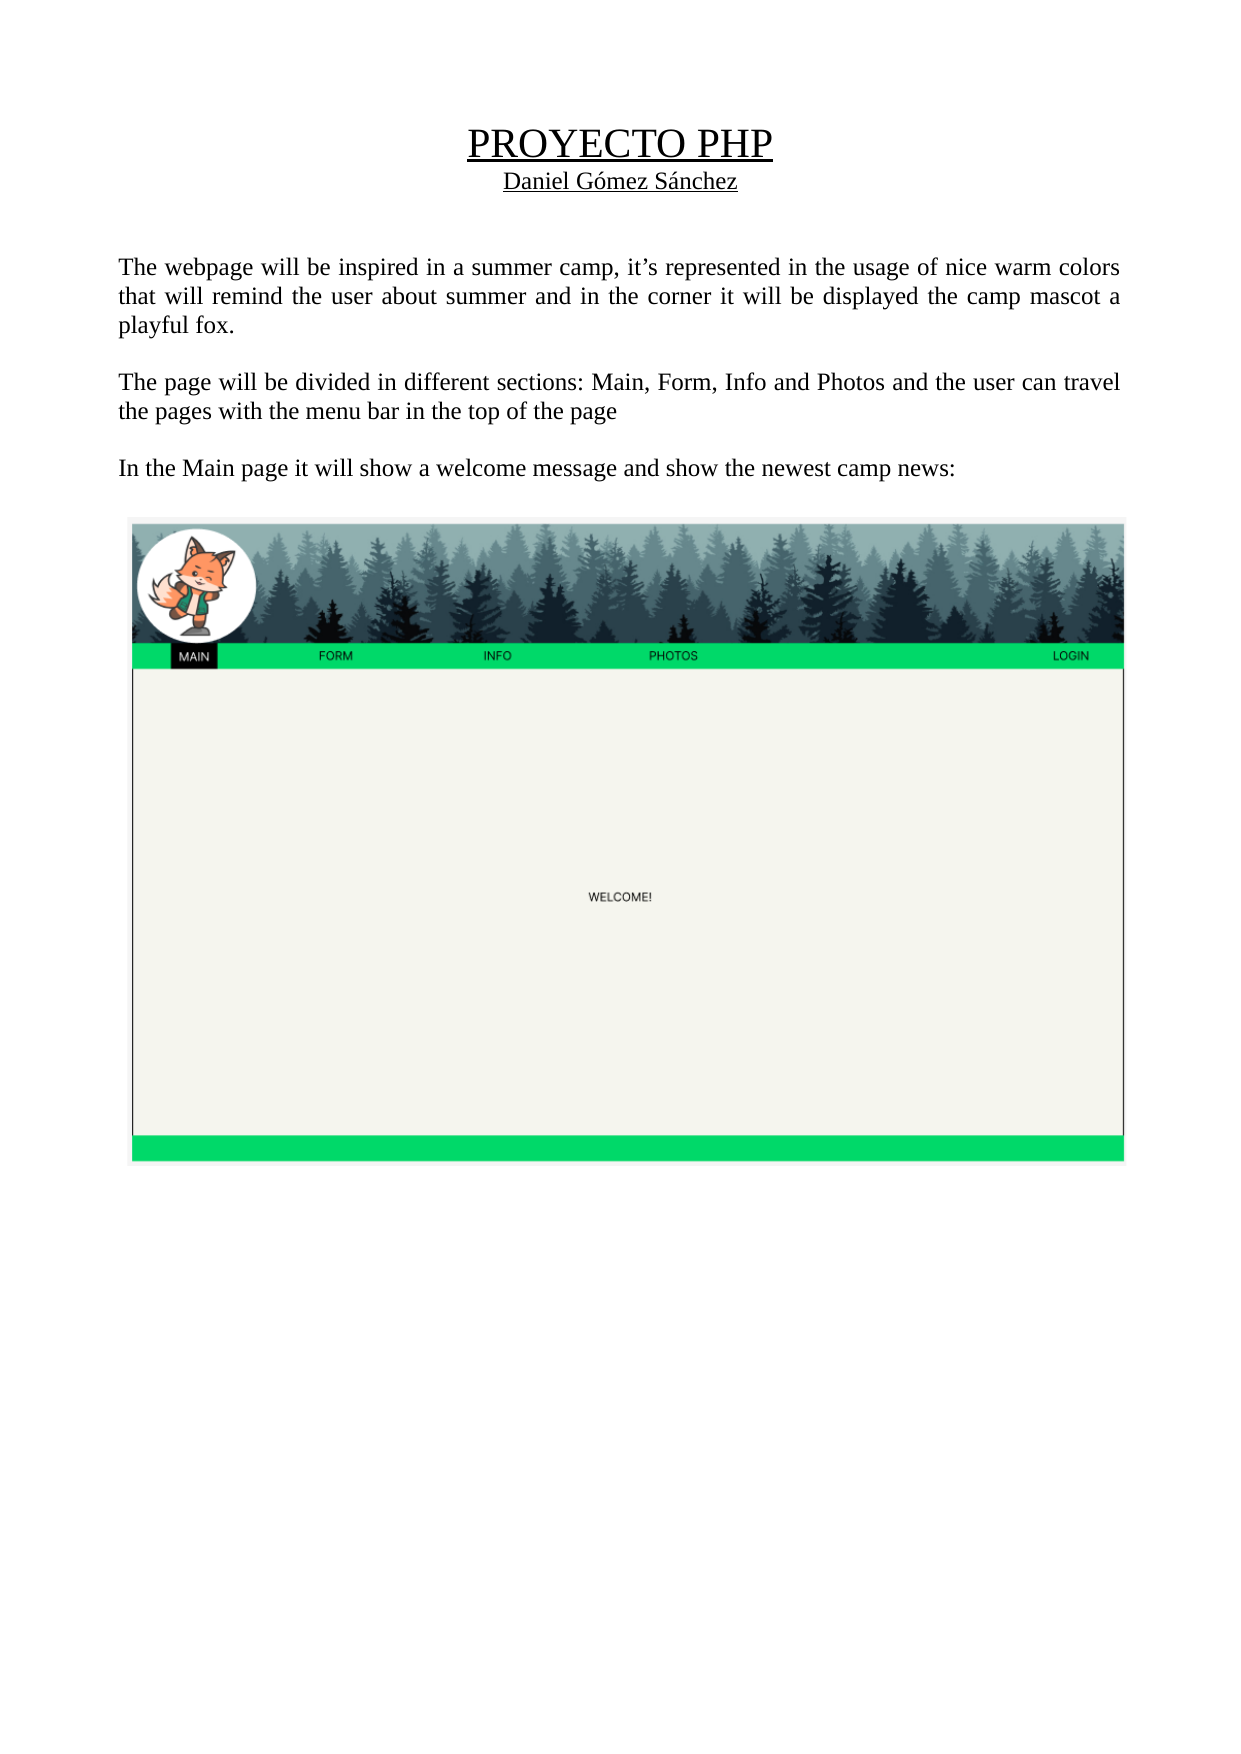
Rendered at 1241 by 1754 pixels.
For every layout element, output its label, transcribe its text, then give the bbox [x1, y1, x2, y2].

text PROYECTO PHP [118, 118, 1122, 166]
picture [127, 517, 1127, 1166]
text The webpage will be inspired in a summer camp, it’s represented in the usage of nice warm colors that will remind the user about summer and in the corner it will be displayed the camp mascot a playful fox. [118, 252, 1122, 338]
text Daniel Gómez Sánchez [118, 166, 1122, 195]
text The page will be divided in different sections: Main, Form, Info and Photos and the user can travel the pages with the menu bar in the top of the page [118, 367, 1122, 425]
text In the Main page it will show a welcome message and show the newest camp news: [118, 453, 1122, 482]
